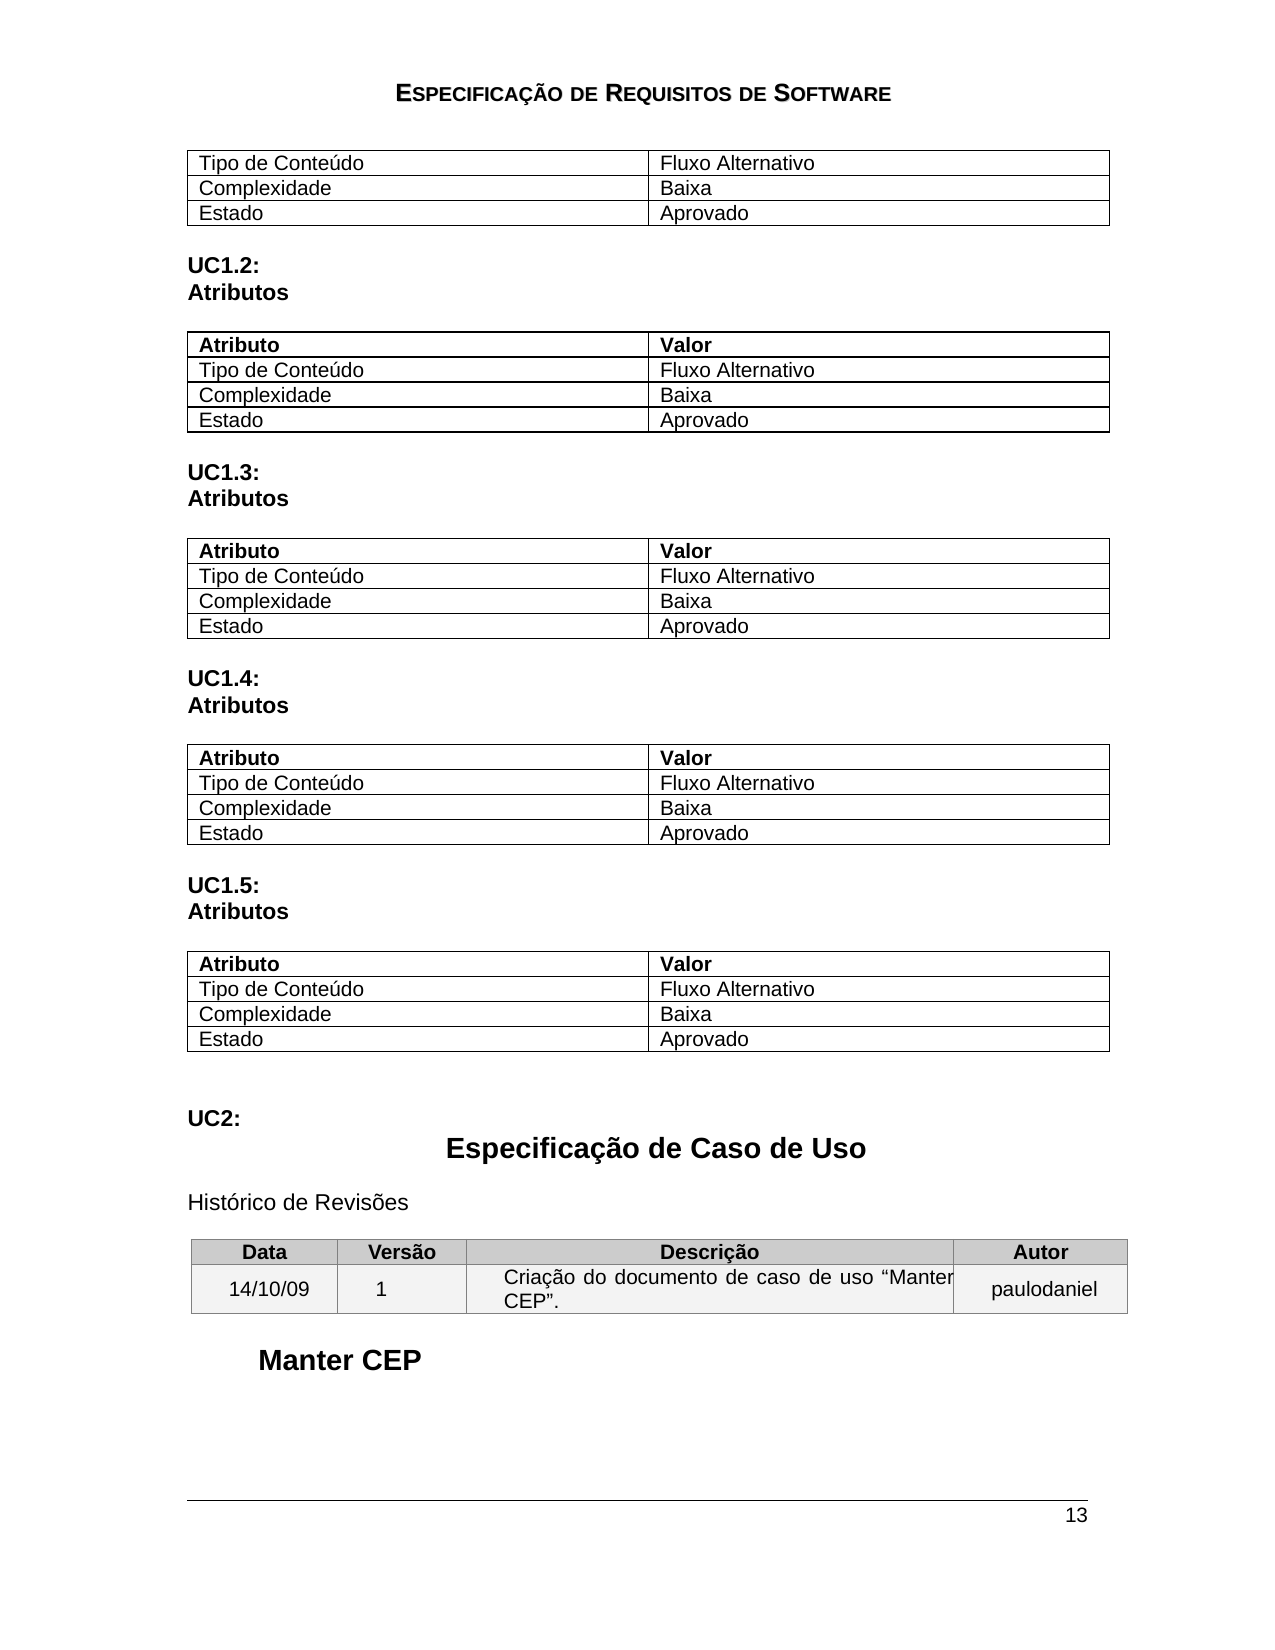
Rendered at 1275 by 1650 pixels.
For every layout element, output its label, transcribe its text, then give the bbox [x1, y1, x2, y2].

table_header Atributo [188, 333, 648, 356]
table_cell Complexidade [188, 1002, 648, 1026]
table_header Autor [954, 1240, 1127, 1264]
text Especificação de Caso de Uso [225, 1131, 1088, 1164]
text Atributos [187, 485, 1088, 512]
table_cell Fluxo Alternativo [649, 358, 1109, 381]
table_cell Criação do documento de caso de uso “Manter CEP”. [467, 1265, 953, 1313]
table_cell Complexidade [188, 176, 648, 200]
table_cell Tipo de Conteúdo [188, 977, 648, 1001]
table_cell Aprovado [649, 408, 1109, 431]
table_cell Fluxo Alternativo [649, 977, 1109, 1001]
table_cell Tipo de Conteúdo [188, 564, 648, 588]
table_cell Aprovado [649, 201, 1109, 225]
text Atributos [187, 692, 1088, 718]
table_cell Estado [188, 201, 648, 225]
table_header Data [192, 1240, 337, 1264]
table_header Descrição [467, 1240, 953, 1264]
table_cell Baixa [649, 589, 1109, 613]
table_cell Estado [188, 820, 648, 844]
table_cell 1 [338, 1265, 466, 1313]
table_header Valor [649, 539, 1109, 563]
table_cell Baixa [649, 1002, 1109, 1026]
text UC2: [187, 1104, 1088, 1131]
table_header Valor [649, 952, 1109, 976]
table_cell Complexidade [188, 795, 648, 819]
table_cell Aprovado [649, 614, 1109, 638]
table_cell Baixa [649, 383, 1109, 406]
text Atributos [187, 279, 1088, 305]
table_cell paulodaniel [954, 1265, 1127, 1313]
table_cell Complexidade [188, 383, 648, 406]
table_cell 14/10/09 [192, 1265, 337, 1313]
table_cell Fluxo Alternativo [649, 564, 1109, 588]
table_cell Fluxo Alternativo [649, 770, 1109, 794]
table_header Valor [649, 745, 1109, 769]
table_cell Baixa [649, 176, 1109, 200]
table_cell Complexidade [188, 589, 648, 613]
text UC1.3: [187, 459, 1088, 485]
table_header Atributo [188, 745, 648, 769]
table_cell Estado [188, 614, 648, 638]
text UC1.4: [187, 665, 1088, 692]
table_cell Aprovado [649, 1027, 1109, 1051]
table_header Atributo [188, 539, 648, 563]
table_cell Baixa [649, 795, 1109, 819]
text Histórico de Revisões [187, 1188, 1088, 1215]
table_cell Estado [188, 1027, 648, 1051]
table_cell Tipo de Conteúdo [188, 151, 648, 175]
table_cell Tipo de Conteúdo [188, 358, 648, 381]
text Atributos [187, 898, 1088, 924]
table_header Versão [338, 1240, 466, 1264]
table_cell Aprovado [649, 820, 1109, 844]
table_header Atributo [188, 952, 648, 976]
table_header Valor [649, 333, 1109, 356]
text Manter CEP [187, 1343, 1088, 1376]
text UC1.5: [187, 872, 1088, 898]
text UC1.2: [187, 252, 1088, 279]
table_cell Fluxo Alternativo [649, 151, 1109, 175]
table_cell Tipo de Conteúdo [188, 770, 648, 794]
table_cell Estado [188, 408, 648, 431]
